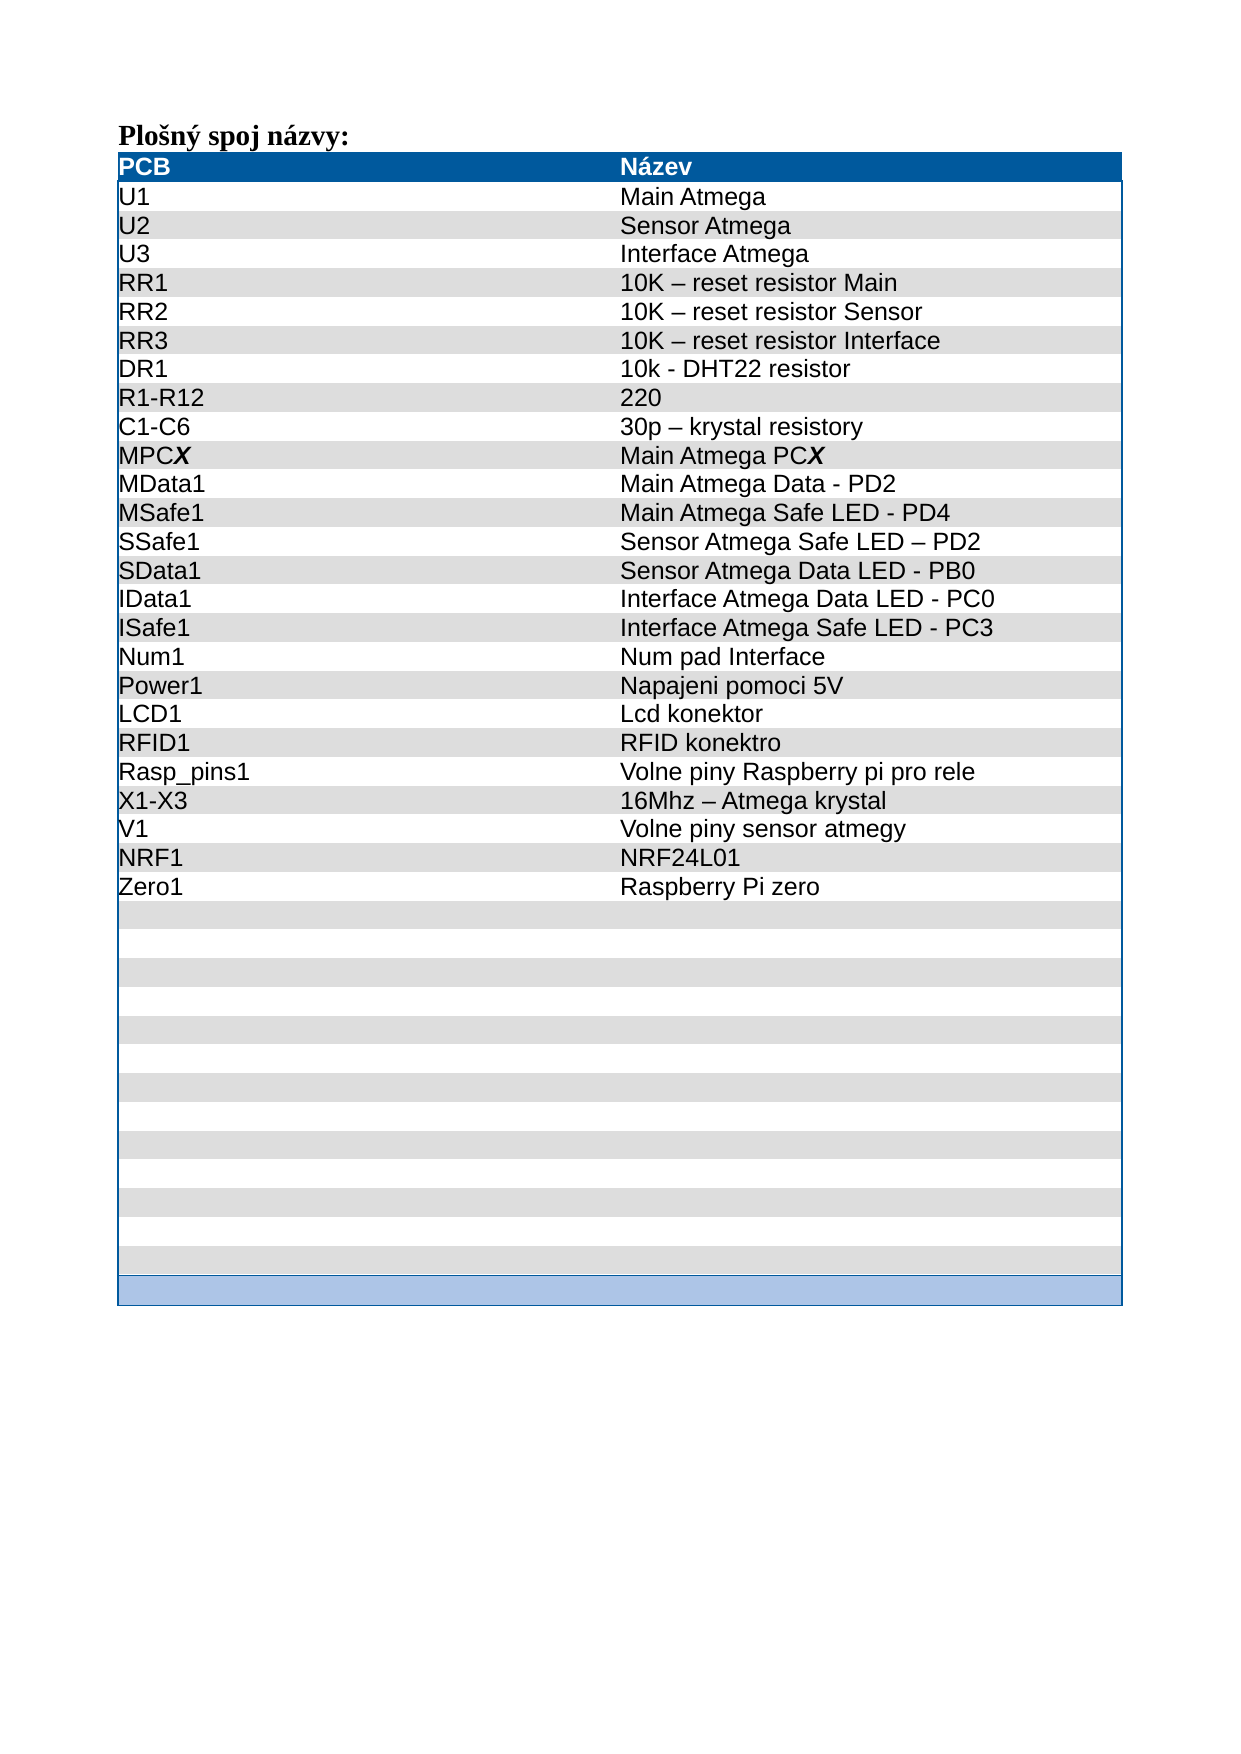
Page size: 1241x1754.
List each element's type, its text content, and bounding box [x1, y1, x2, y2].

table_cell Sensor Atmega Safe LED – PD2 [620, 527, 1121, 556]
table_cell RR2 [119, 297, 620, 326]
table_cell 30p – krystal resistory [620, 412, 1121, 441]
table_cell NRF1 [119, 843, 620, 872]
table_cell Interface Atmega Data LED - PC0 [620, 585, 1121, 613]
table_cell [119, 1246, 620, 1274]
table_cell Zero1 [119, 872, 620, 901]
table_cell R1-R12 [119, 383, 620, 412]
table_cell [119, 1016, 620, 1044]
table_cell [119, 987, 620, 1016]
text Plošný spoj názvy: [118, 118, 1122, 152]
table_cell RR3 [119, 326, 620, 354]
table_cell U3 [119, 240, 620, 268]
table_cell [620, 930, 1121, 958]
table_cell [620, 901, 1121, 929]
table_cell [620, 1016, 1121, 1044]
table_cell [119, 930, 620, 958]
table_cell 10K – reset resistor Sensor [620, 297, 1121, 326]
table_cell [119, 1131, 620, 1159]
table_cell Napajeni pomoci 5V [620, 671, 1121, 699]
table_cell 16Mhz – Atmega krystal [620, 786, 1121, 814]
table_cell [119, 1045, 620, 1073]
table_cell [119, 958, 620, 987]
table_cell Raspberry Pi zero [620, 872, 1121, 901]
table_cell Num1 [119, 642, 620, 671]
table_cell Main Atmega [620, 182, 1121, 211]
table_header Název [620, 152, 1122, 180]
table_cell Main Atmega PCX [620, 441, 1121, 469]
table_cell MData1 [119, 470, 620, 498]
table_cell [119, 1160, 620, 1188]
table_cell Rasp_pins1 [119, 757, 620, 786]
table_cell [620, 958, 1121, 987]
table_cell U2 [119, 211, 620, 239]
table_cell [119, 1102, 620, 1131]
table_cell [119, 901, 620, 929]
table_cell [620, 1246, 1121, 1274]
table_cell [119, 1276, 620, 1305]
table_cell [620, 1102, 1121, 1131]
table_cell Lcd konektor [620, 700, 1121, 728]
table_cell DR1 [119, 355, 620, 383]
table_cell [620, 1276, 1121, 1305]
table_cell MPCX [119, 441, 620, 469]
table_cell ISafe1 [119, 613, 620, 642]
table_cell Main Atmega Data - PD2 [620, 470, 1121, 498]
table_cell IData1 [119, 585, 620, 613]
table_cell SData1 [119, 556, 620, 584]
table_cell [119, 1188, 620, 1217]
table_cell [119, 1217, 620, 1246]
table_cell [620, 987, 1121, 1016]
table_cell V1 [119, 815, 620, 843]
table_cell 220 [620, 383, 1121, 412]
table_cell 10K – reset resistor Interface [620, 326, 1121, 354]
table_header PCB [118, 152, 620, 180]
table_cell Num pad Interface [620, 642, 1121, 671]
table_cell [119, 1073, 620, 1102]
table_cell 10K – reset resistor Main [620, 268, 1121, 297]
table_cell Interface Atmega [620, 240, 1121, 268]
table_cell Volne piny Raspberry pi pro rele [620, 757, 1121, 786]
table_cell RFID konektro [620, 728, 1121, 757]
table_cell U1 [119, 182, 620, 211]
table_cell Sensor Atmega [620, 211, 1121, 239]
table_cell [620, 1131, 1121, 1159]
table_cell Sensor Atmega Data LED - PB0 [620, 556, 1121, 584]
table_cell NRF24L01 [620, 843, 1121, 872]
table_cell C1-C6 [119, 412, 620, 441]
table_cell Main Atmega Safe LED - PD4 [620, 498, 1121, 527]
table_cell RR1 [119, 268, 620, 297]
table_cell 10k - DHT22 resistor [620, 355, 1121, 383]
table_cell Power1 [119, 671, 620, 699]
table_cell [620, 1188, 1121, 1217]
table_cell RFID1 [119, 728, 620, 757]
table_cell [620, 1217, 1121, 1246]
table_cell SSafe1 [119, 527, 620, 556]
table_cell [620, 1073, 1121, 1102]
table_cell MSafe1 [119, 498, 620, 527]
table_cell [620, 1045, 1121, 1073]
table_cell Volne piny sensor atmegy [620, 815, 1121, 843]
table_cell X1-X3 [119, 786, 620, 814]
table_cell [620, 1160, 1121, 1188]
table_cell Interface Atmega Safe LED - PC3 [620, 613, 1121, 642]
table_cell LCD1 [119, 700, 620, 728]
